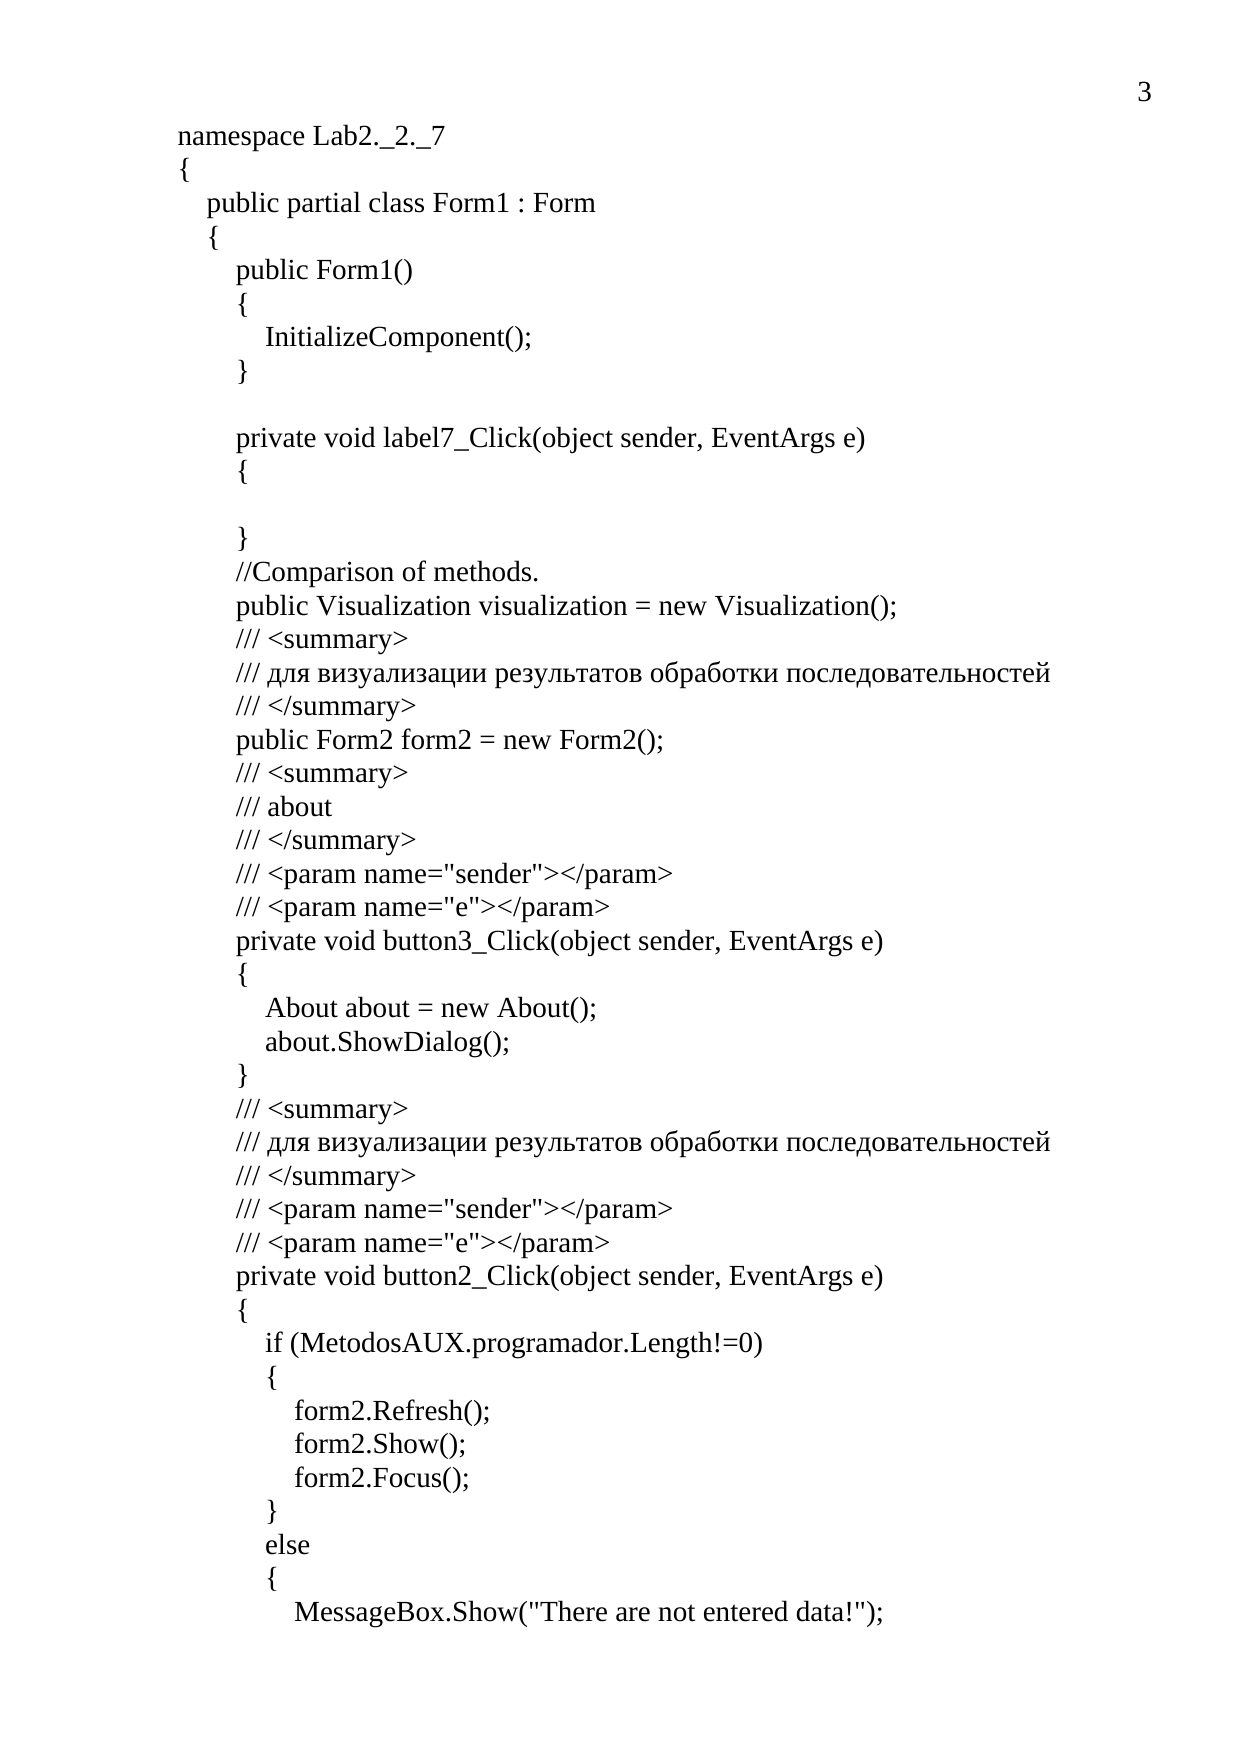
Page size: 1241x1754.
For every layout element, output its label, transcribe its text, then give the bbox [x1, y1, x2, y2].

text else [177, 1527, 1152, 1560]
text } [177, 353, 1152, 386]
text MessageBox.Show("There are not entered data!"); [177, 1594, 1152, 1627]
text public Form2 form2 = new Form2(); [177, 722, 1152, 755]
text { [177, 286, 1152, 319]
text { [177, 1359, 1152, 1393]
text namespace Lab2._2._7 [177, 118, 1152, 152]
text form2.Focus(); [177, 1460, 1152, 1493]
text /// </summary> [177, 688, 1152, 722]
text /// <summary> [177, 621, 1152, 655]
text /// </summary> [177, 822, 1152, 856]
text /// для визуализации результатов обработки последовательностей [177, 655, 1152, 688]
text { [177, 1292, 1152, 1326]
text { [177, 1560, 1152, 1594]
text /// </summary> [177, 1158, 1152, 1191]
text form2.Show(); [177, 1426, 1152, 1460]
text /// <param name="e"></param> [177, 1225, 1152, 1258]
text About about = new About(); [177, 990, 1152, 1024]
text /// <param name="sender"></param> [177, 856, 1152, 889]
text //Comparison of methods. [177, 554, 1152, 588]
text private void label7_Click(object sender, EventArgs e) [177, 420, 1152, 453]
text form2.Refresh(); [177, 1393, 1152, 1426]
text /// about [177, 789, 1152, 822]
text about.ShowDialog(); [177, 1024, 1152, 1057]
text if (MetodosAUX.programador.Length!=0) [177, 1326, 1152, 1359]
text /// <param name="sender"></param> [177, 1191, 1152, 1225]
text } [177, 521, 1152, 554]
text { [177, 152, 1152, 185]
text { [177, 219, 1152, 252]
text { [177, 453, 1152, 487]
text InitializeComponent(); [177, 319, 1152, 353]
text { [177, 957, 1152, 990]
text public Form1() [177, 252, 1152, 286]
text public partial class Form1 : Form [177, 185, 1152, 219]
text } [177, 1493, 1152, 1527]
text private void button3_Click(object sender, EventArgs e) [177, 923, 1152, 957]
text public Visualization visualization = new Visualization(); [177, 588, 1152, 621]
text /// <summary> [177, 1091, 1152, 1124]
text /// <summary> [177, 755, 1152, 789]
text /// <param name="e"></param> [177, 889, 1152, 923]
text private void button2_Click(object sender, EventArgs e) [177, 1258, 1152, 1292]
text } [177, 1057, 1152, 1091]
text /// для визуализации результатов обработки последовательностей [177, 1124, 1152, 1158]
